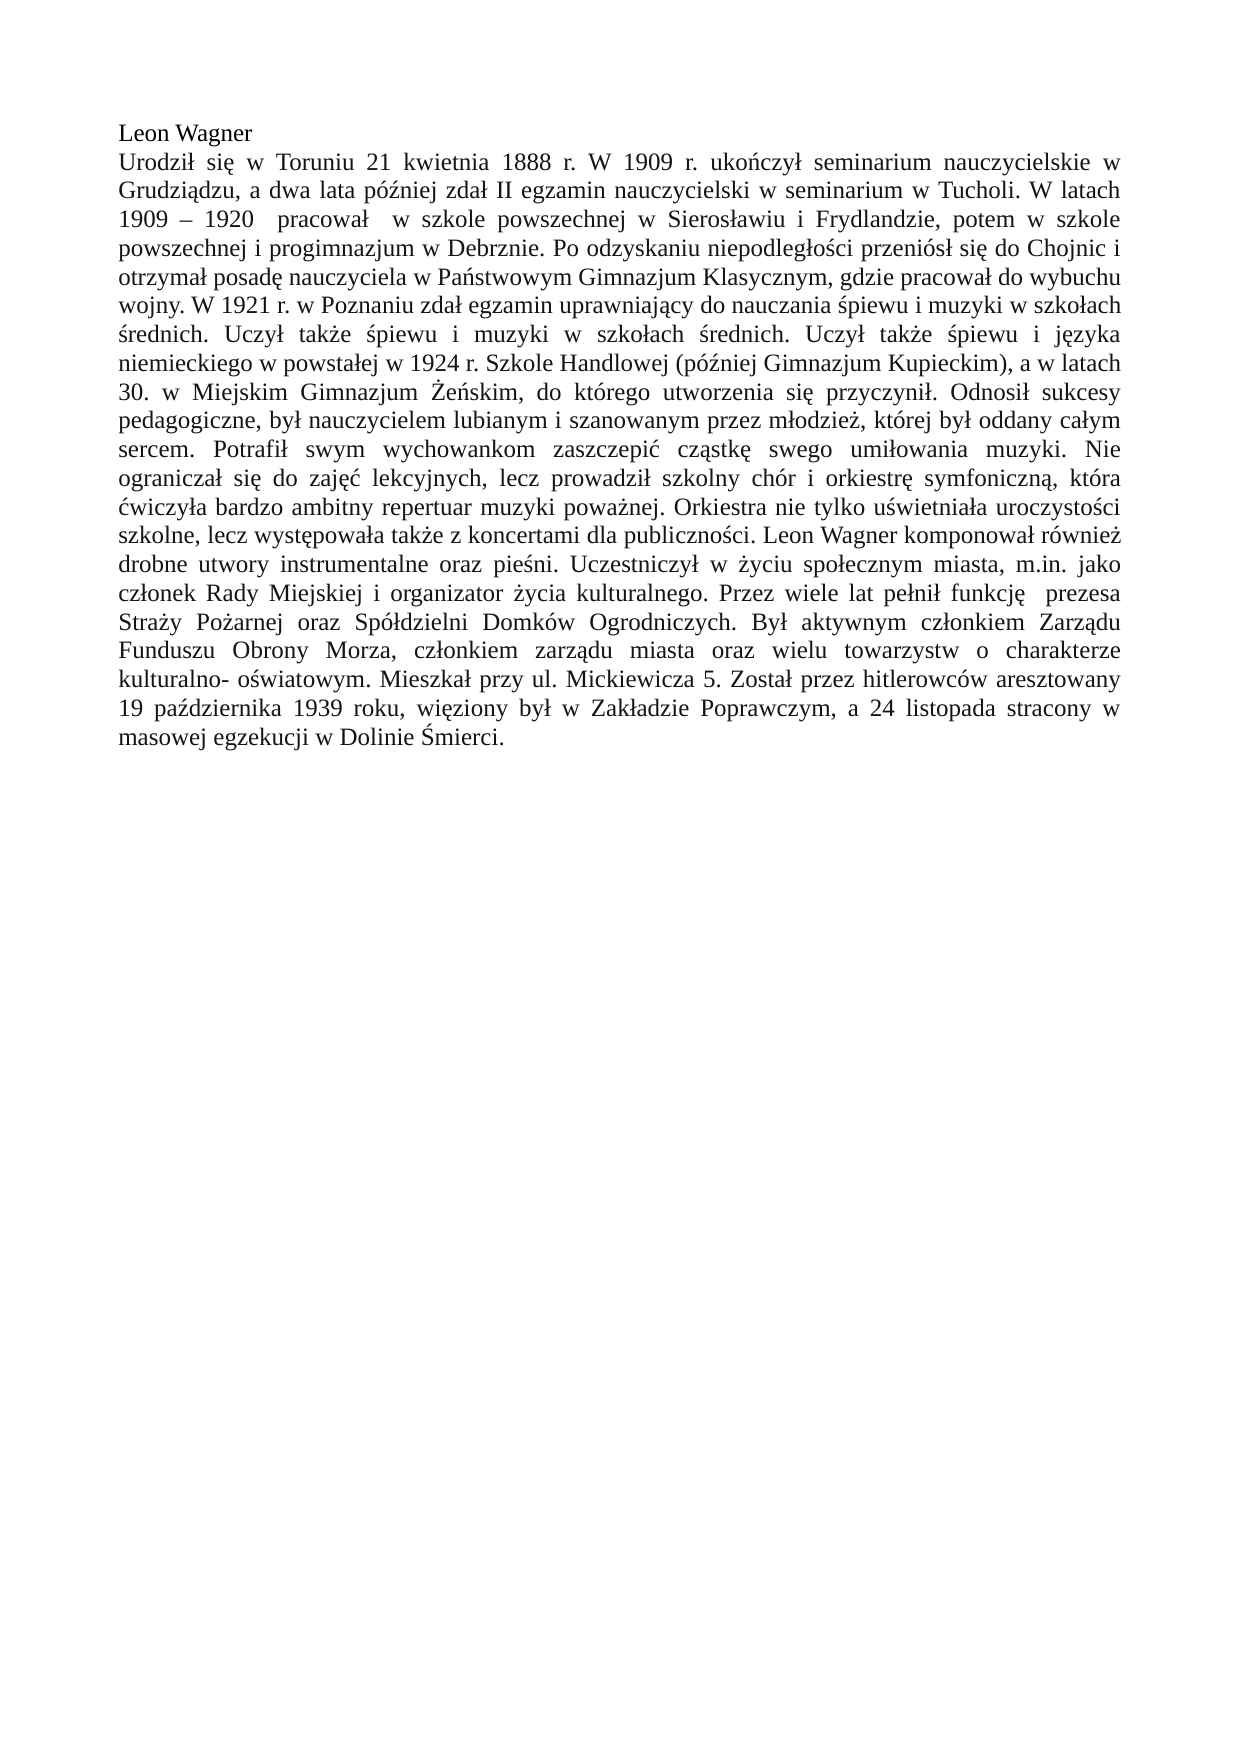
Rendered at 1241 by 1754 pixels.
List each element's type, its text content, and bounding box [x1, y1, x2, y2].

text Leon Wagner [118, 118, 1122, 147]
text Urodził się w Toruniu 21 kwietnia 1888 r. W 1909 r. ukończył seminarium nauczycielskie w Grudziądzu, a dwa lata później zdał II egzamin nauczycielski w seminarium w Tucholi. W latach 1909 – 1920 pracował w szkole powszechnej w Sierosławiu i Frydlandzie, potem w szkole powszechnej i progimnazjum w Debrznie. Po odzyskaniu niepodległości przeniósł się do Chojnic i otrzymał posadę nauczyciela w Państwowym Gimnazjum Klasycznym, gdzie pracował do wybuchu wojny. W 1921 r. w Poznaniu zdał egzamin uprawniający do nauczania śpiewu i muzyki w szkołach średnich. Uczył także śpiewu i muzyki w szkołach średnich. Uczył także śpiewu i języka niemieckiego w powstałej w 1924 r. Szkole Handlowej (później Gimnazjum Kupieckim), a w latach 30. w Miejskim Gimnazjum Żeńskim, do którego utworzenia się przyczynił. Odnosił sukcesy pedagogiczne, był nauczycielem lubianym i szanowanym przez młodzież, której był oddany całym sercem. Potrafił swym wychowankom zaszczepić cząstkę swego umiłowania muzyki. Nie ograniczał się do zajęć lekcyjnych, lecz prowadził szkolny chór i orkiestrę symfoniczną, która ćwiczyła bardzo ambitny repertuar muzyki poważnej. Orkiestra nie tylko uświetniała uroczystości szkolne, lecz występowała także z koncertami dla publiczności. Leon Wagner komponował również drobne utwory instrumentalne oraz pieśni. Uczestniczył w życiu społecznym miasta, m.in. jako członek Rady Miejskiej i organizator życia kulturalnego. Przez wiele lat pełnił funkcję prezesa Straży Pożarnej oraz Spółdzielni Domków Ogrodniczych. Był aktywnym członkiem Zarządu Funduszu Obrony Morza, członkiem zarządu miasta oraz wielu towarzystw o charakterze kulturalno- oświatowym. Mieszkał przy ul. Mickiewicza 5. Został przez hitlerowców aresztowany 19 października 1939 roku, więziony był w Zakładzie Poprawczym, a 24 listopada stracony w masowej egzekucji w Dolinie Śmierci. [118, 147, 1122, 751]
